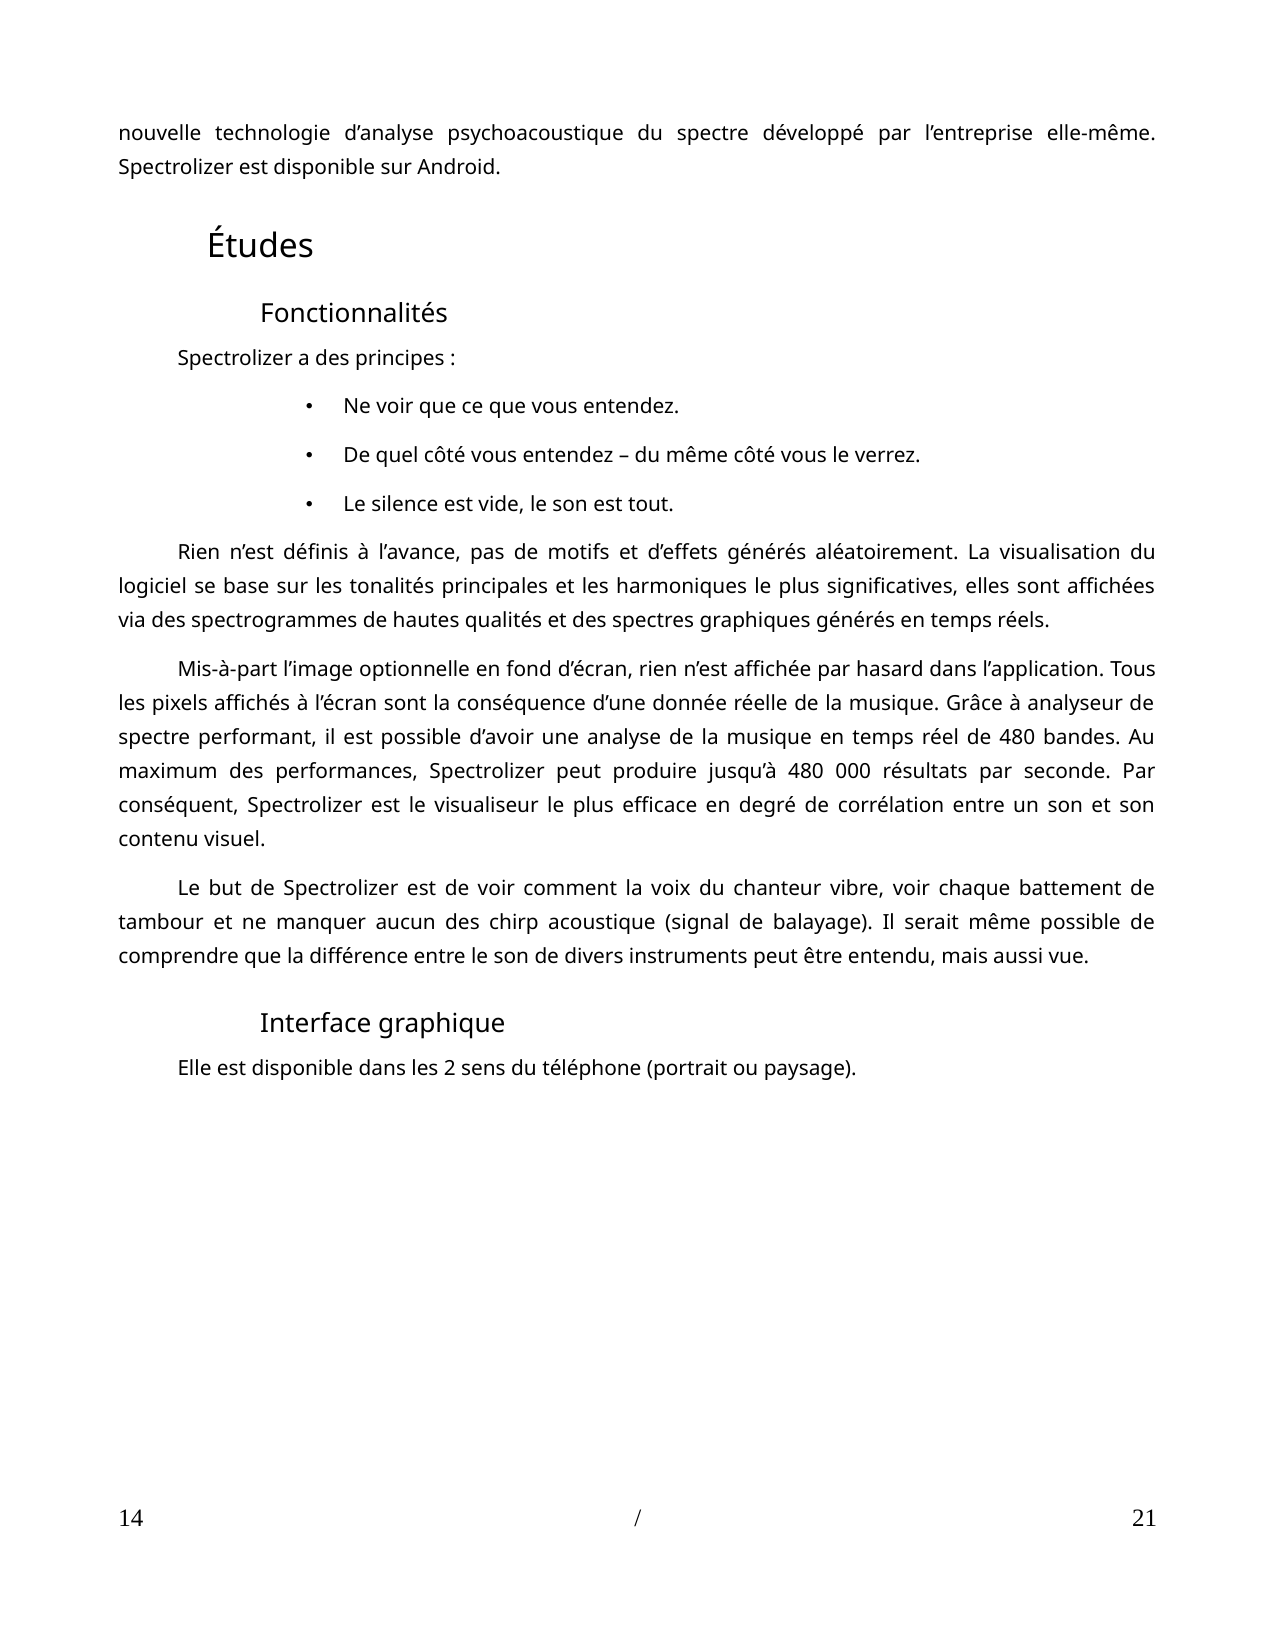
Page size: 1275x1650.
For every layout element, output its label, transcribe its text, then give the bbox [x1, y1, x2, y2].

list Le silence est vide, le son est tout. [306, 489, 1157, 517]
text Spectrolizer a des principes : [118, 343, 1157, 371]
text Le but de Spectrolizer est de voir comment la voix du chanteur vibre, voir chaque battement de tambour et ne manquer aucun des chirp acoustique (signal de balayage). Il serait même possible de comprendre que la différence entre le son de divers instruments peut être entendu, mais aussi vue. [118, 873, 1157, 969]
text Elle est disponible dans les 2 sens du téléphone (portrait ou paysage). [118, 1053, 1157, 1081]
text Rien n’est définis à l’avance, pas de motifs et d’effets générés aléatoirement. La visualisation du logiciel se base sur les tonalités principales et les harmoniques le plus significatives, elles sont affichées via des spectrogrammes de hautes qualités et des spectres graphiques générés en temps réels. [118, 537, 1157, 634]
subtitle Interface graphique [260, 1004, 1157, 1040]
text nouvelle technologie d’analyse psychoacoustique du spectre développé par l’entreprise elle-même. Spectrolizer est disponible sur Android. [118, 118, 1157, 181]
subtitle Études [207, 222, 1157, 267]
list Ne voir que ce que vous entendez. [306, 391, 1157, 420]
list De quel côté vous entendez – du même côté vous le verrez. [306, 440, 1157, 468]
subtitle Fonctionnalités [260, 294, 1157, 330]
text Mis-à-part l’image optionnelle en fond d’écran, rien n’est affichée par hasard dans l’application. Tous les pixels affichés à l’écran sont la conséquence d’une donnée réelle de la musique. Grâce à analyseur de spectre performant, il est possible d’avoir une analyse de la musique en temps réel de 480 bandes. Au maximum des performances, Spectrolizer peut produire jusqu’à 480 000 résultats par seconde. Par conséquent, Spectrolizer est le visualiseur le plus efficace en degré de corrélation entre un son et son contenu visuel. [118, 654, 1157, 853]
